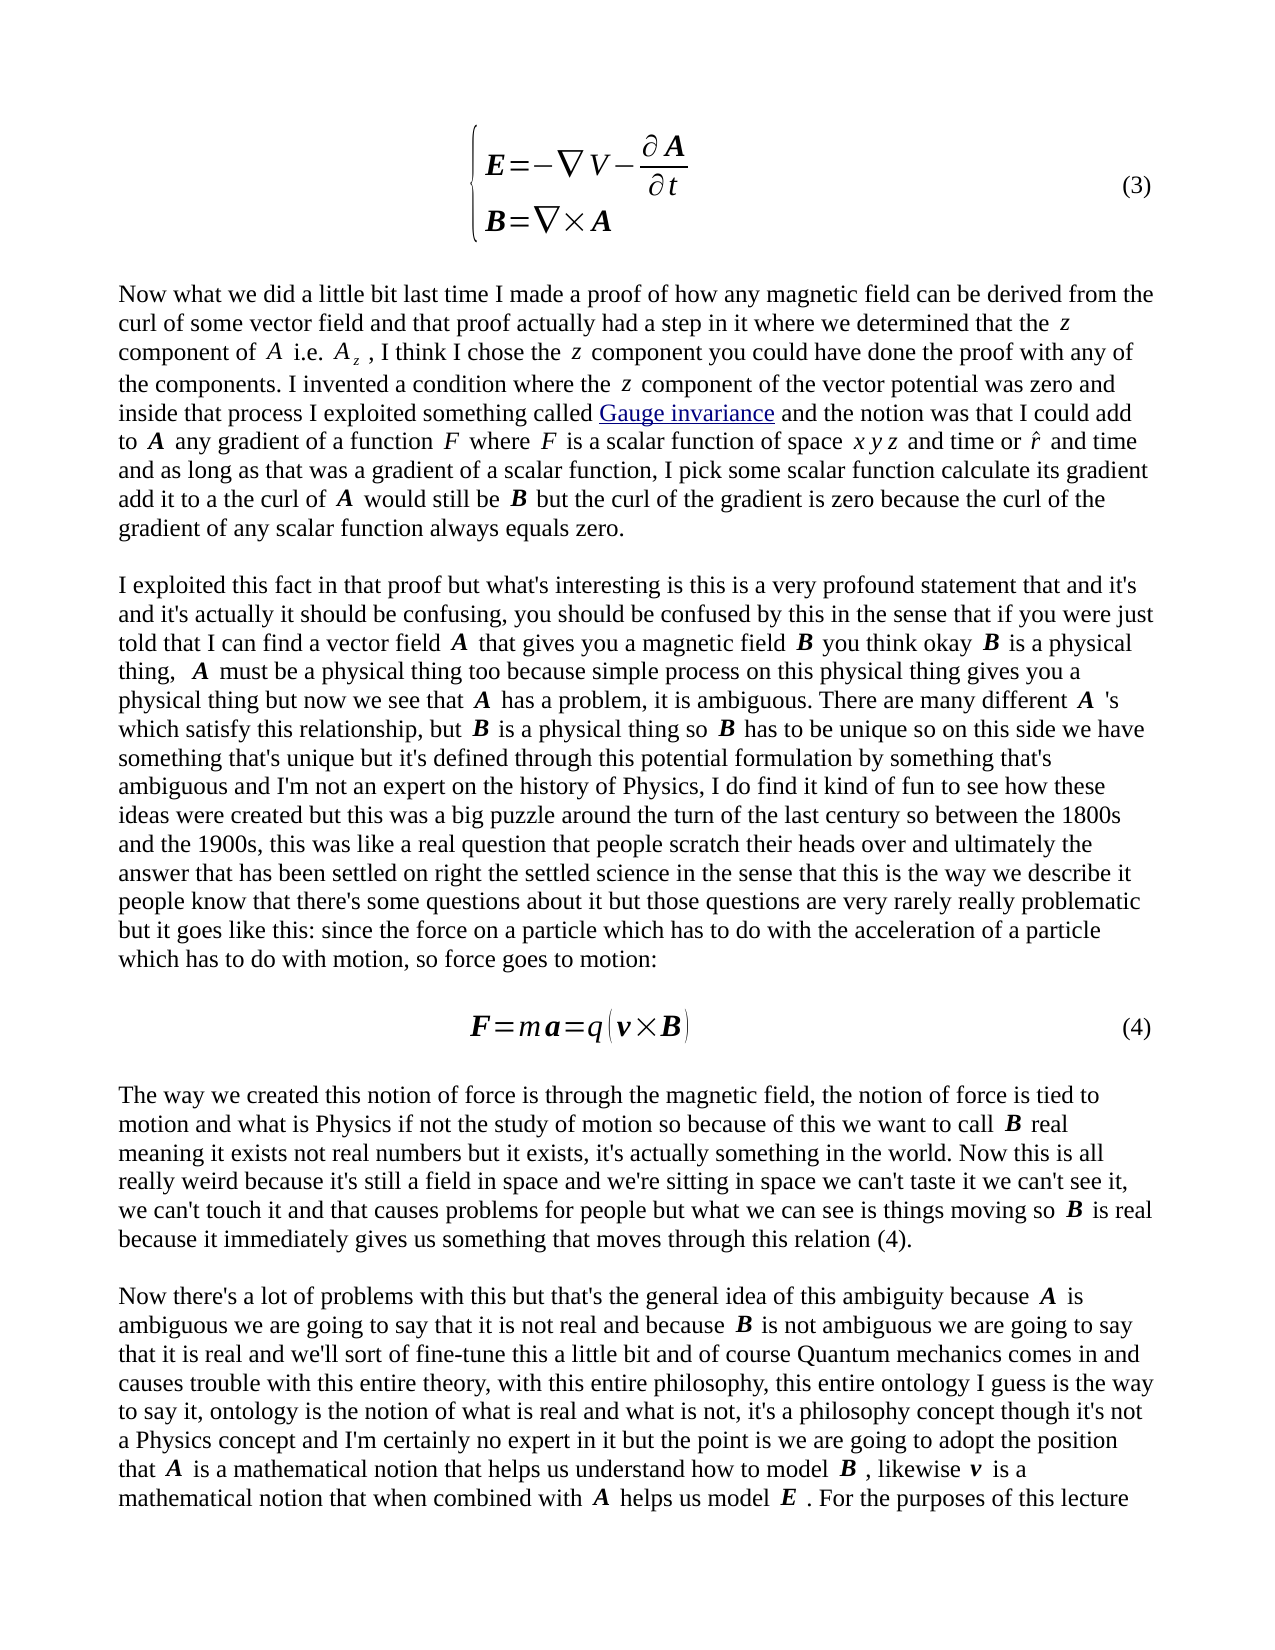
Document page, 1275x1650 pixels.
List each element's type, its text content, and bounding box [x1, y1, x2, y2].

table_header [118, 1001, 1041, 1051]
text and as long as that was a gradient of a scalar function, I pick some scalar function calculate its gradient add it to a the curl ofwould still bebut the curl of the gradient is zero because the curl of the gradient of any scalar function always equals zero. [118, 455, 1157, 541]
table_header (3) [1041, 118, 1157, 250]
text The way we created this notion of force is through the magnetic field, the notion of force is tied to motion and what is Physics if not the study of motion so because of this we want to callreal meaning it exists not real numbers but it exists, it's actually something in the world. Now this is all really weird because it's still a field in space and we're sitting in space we can't taste it we can't see it, we can't touch it and that causes problems for people but what we can see is things moving sois real because it immediately gives us something that moves through this relation (4). [118, 1080, 1157, 1253]
text I exploited this fact in that proof but what's interesting is this is a very profound statement that and it's and it's actually it should be confusing, you should be confused by this in the sense that if you were just told that I can find a vector fieldthat gives you a magnetic fieldyou think okayis a physical thing, must be a physical thing too because simple process on this physical thing gives you a physical thing but now we see thathas a problem, it is ambiguous. There are many different's which satisfy this relationship, butis a physical thing sohas to be unique so on this side we have something that's unique but it's defined through this potential formulation by something that's ambiguous and I'm not an expert on the history of Physics, I do find it kind of fun to see how these ideas were created but this was a big puzzle around the turn of the last century so between the 1800s and the 1900s, this was like a real question that people scratch their heads over and ultimately the answer that has been settled on right the settled science in the sense that this is the way we describe it people know that there's some questions about it but those questions are very rarely really problematic but it goes like this: since the force on a particle which has to do with the acceleration of a particle which has to do with motion, so force goes to motion: [118, 570, 1157, 973]
table_header [118, 118, 1041, 250]
text Now there's a lot of problems with this but that's the general idea of this ambiguity becauseis ambiguous we are going to say that it is not real and becauseis not ambiguous we are going to say that it is real and we'll sort of fine-tune this a little bit and of course Quantum mechanics comes in and causes trouble with this entire theory, with this entire philosophy, this entire ontology I guess is the way to say it, ontology is the notion of what is real and what is not, it's a philosophy concept though it's not a Physics concept and I'm certainly no expert in it but the point is we are going to adopt the position thatis a mathematical notion that helps us understand how to model, likewiseis a mathematical notion that when combined withhelps us model. For the purposes of this lecture [118, 1281, 1157, 1511]
table_header (4) [1041, 1001, 1157, 1051]
text Now what we did a little bit last time I made a proof of how any magnetic field can be derived from the curl of some vector field and that proof actually had a step in it where we determined that the component ofi.e., I think I chose thecomponent you could have done the proof with any of the components. I invented a condition where thecomponent of the vector potential was zero and inside that process I exploited something called Gauge invariance and the notion was that I could add toany gradient of a functionwhereis a scalar function of spaceand time orand time [118, 279, 1157, 455]
